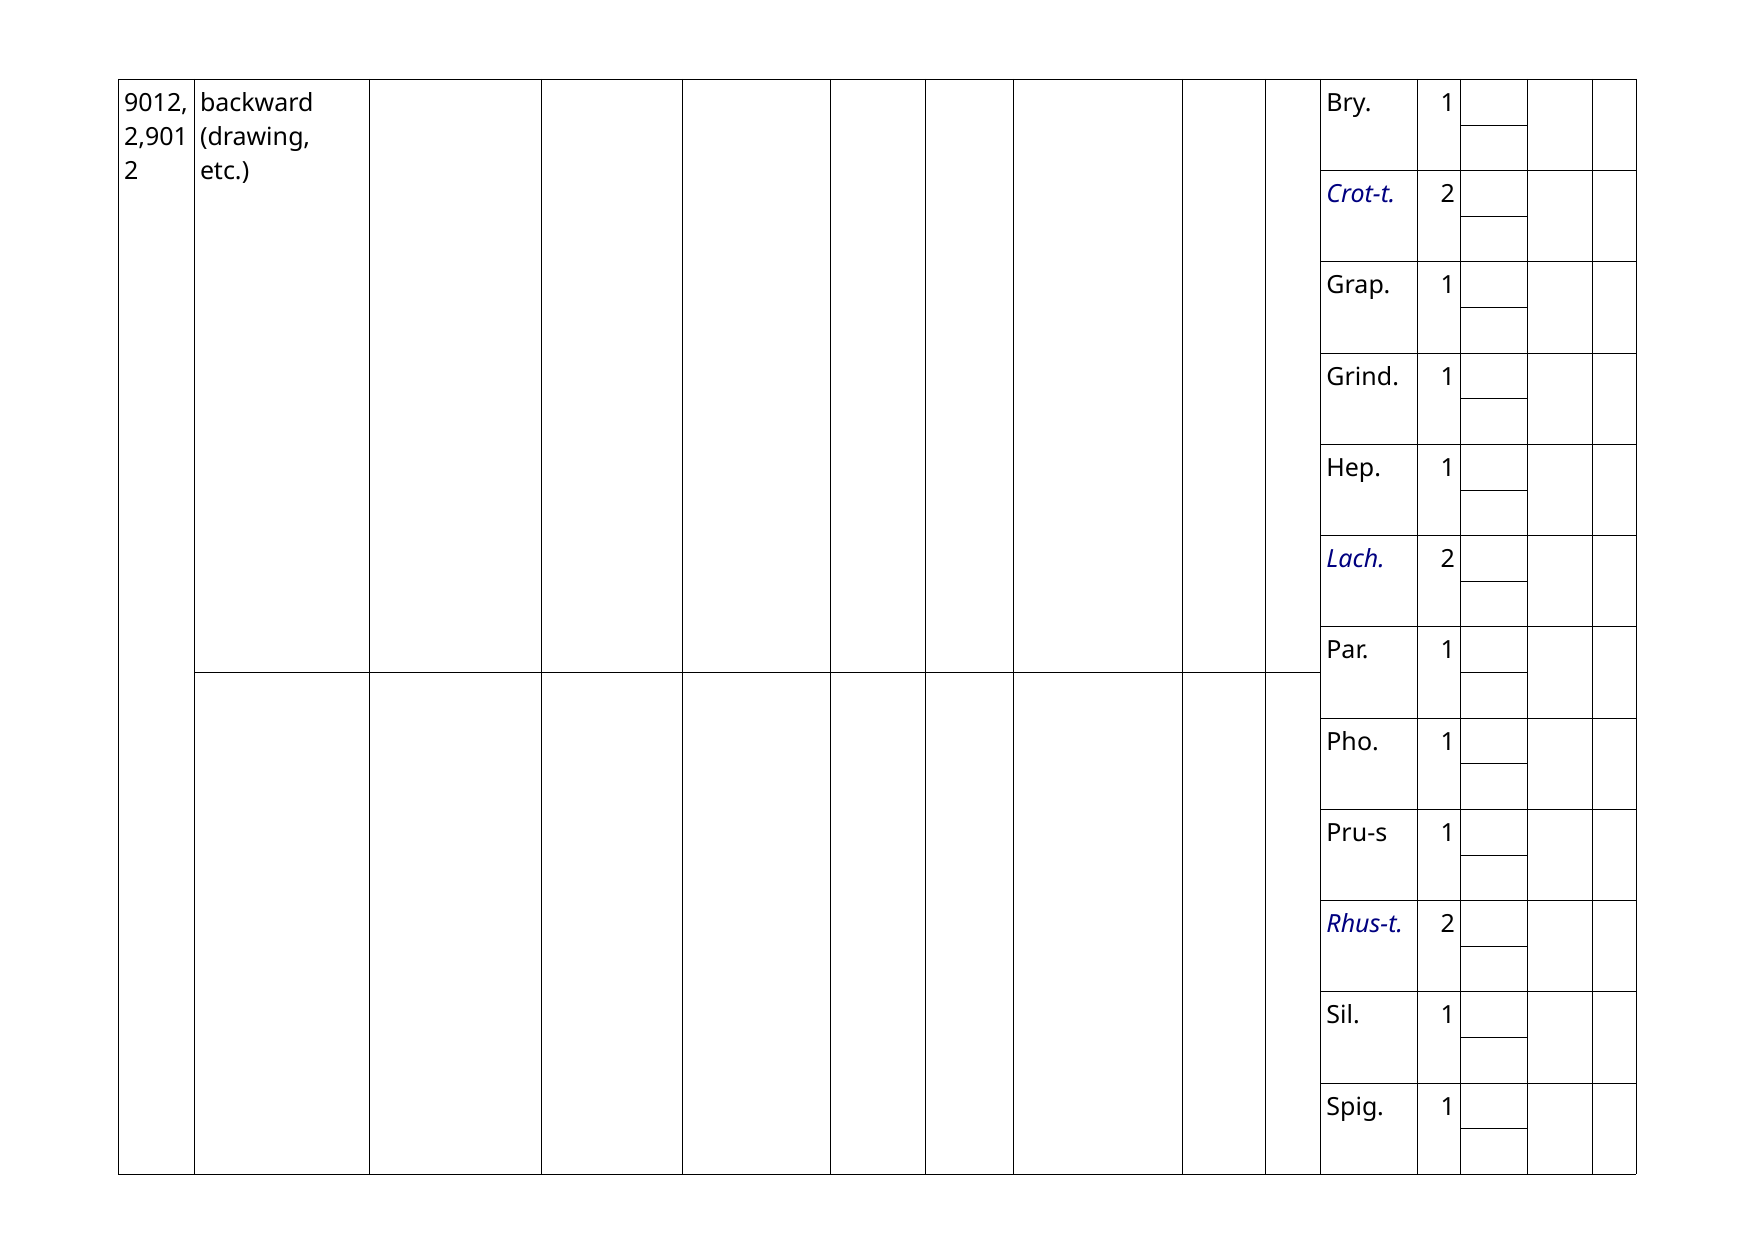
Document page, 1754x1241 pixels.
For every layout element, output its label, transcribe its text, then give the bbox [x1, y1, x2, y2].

table_cell 1 [1418, 992, 1460, 1083]
table_cell 2 [1418, 901, 1460, 991]
table_cell Grap. [1321, 262, 1417, 353]
table_cell [1593, 992, 1636, 1083]
table_cell Rhus-t. [1321, 901, 1417, 991]
table_cell 1 [1418, 810, 1460, 900]
table_cell [370, 80, 541, 672]
table_cell [1593, 80, 1636, 170]
table_cell Pho. [1321, 719, 1417, 809]
table_cell [1593, 262, 1636, 353]
table_cell Lach. [1321, 536, 1417, 626]
table_cell [926, 673, 1013, 1174]
table_cell [1461, 354, 1527, 398]
table_cell [1593, 627, 1636, 718]
table_cell [1461, 262, 1527, 307]
table_cell [683, 673, 830, 1174]
table_cell [542, 673, 682, 1174]
table_cell [1593, 719, 1636, 809]
table_cell [1528, 536, 1592, 626]
table_cell Par. [1321, 627, 1417, 718]
table_cell Crot-t. [1321, 171, 1417, 261]
table_cell [1461, 673, 1527, 718]
table_cell [1528, 1084, 1592, 1174]
table_cell Spig. [1321, 1084, 1417, 1174]
table_cell [1461, 126, 1527, 170]
table_cell [1183, 673, 1265, 1174]
table_cell [1461, 536, 1527, 581]
table_cell 1 [1418, 627, 1460, 718]
table_cell [1461, 1084, 1527, 1128]
table_cell Bry. [1321, 80, 1417, 170]
table_cell [1014, 673, 1182, 1174]
table_cell [1014, 80, 1182, 672]
table_cell [1183, 80, 1265, 672]
table_cell [1461, 1129, 1527, 1174]
table_cell 1 [1418, 262, 1460, 353]
table_cell [1461, 810, 1527, 854]
table_cell backward (drawing, etc.) [195, 80, 369, 672]
table_cell 2 [1418, 171, 1460, 261]
table_cell [831, 673, 925, 1174]
table_cell [1593, 810, 1636, 900]
table_cell [195, 673, 369, 1174]
table_cell [926, 80, 1013, 672]
table_cell [1461, 399, 1527, 444]
table_cell [1461, 901, 1527, 946]
table_cell [1593, 445, 1636, 535]
table_cell [1266, 673, 1320, 1174]
table_cell [683, 80, 830, 672]
table_cell [1461, 308, 1527, 353]
table_cell [1528, 901, 1592, 991]
table_cell [1461, 491, 1527, 535]
table_cell [1461, 856, 1527, 900]
table_cell [1266, 80, 1320, 672]
table_cell [1461, 627, 1527, 672]
table_cell [831, 80, 925, 672]
table_cell 1 [1418, 445, 1460, 535]
table_cell [1528, 262, 1592, 353]
table_cell [1528, 80, 1592, 170]
table_cell Grind. [1321, 354, 1417, 444]
table_cell [1528, 445, 1592, 535]
table_cell [1461, 719, 1527, 763]
table_cell [1593, 354, 1636, 444]
table_cell [1528, 992, 1592, 1083]
table_cell 2 [1418, 536, 1460, 626]
table_cell [1461, 80, 1527, 124]
table_cell 1 [1418, 80, 1460, 170]
table_cell 1 [1418, 719, 1460, 809]
table_cell [1528, 627, 1592, 718]
table_cell [1528, 171, 1592, 261]
table_cell [1461, 764, 1527, 809]
table_cell [1593, 901, 1636, 991]
table_cell [1593, 171, 1636, 261]
table_cell [1461, 445, 1527, 489]
table_cell [1528, 354, 1592, 444]
table_cell 1 [1418, 1084, 1460, 1174]
table_cell [370, 673, 541, 1174]
table_cell [1461, 582, 1527, 626]
table_cell Sil. [1321, 992, 1417, 1083]
table_cell [1593, 536, 1636, 626]
table_cell [1461, 947, 1527, 991]
table_cell [1461, 992, 1527, 1037]
table_cell [1461, 217, 1527, 261]
table_cell [1528, 810, 1592, 900]
table_cell [1461, 171, 1527, 216]
table_cell [1593, 1084, 1636, 1174]
table_cell [542, 80, 682, 672]
table_cell Pru-s [1321, 810, 1417, 900]
table_cell 1 [1418, 354, 1460, 444]
table_cell [1461, 1038, 1527, 1083]
table_cell 9012,2,9012 [119, 80, 194, 1174]
table_cell Hep. [1321, 445, 1417, 535]
table_cell [1528, 719, 1592, 809]
